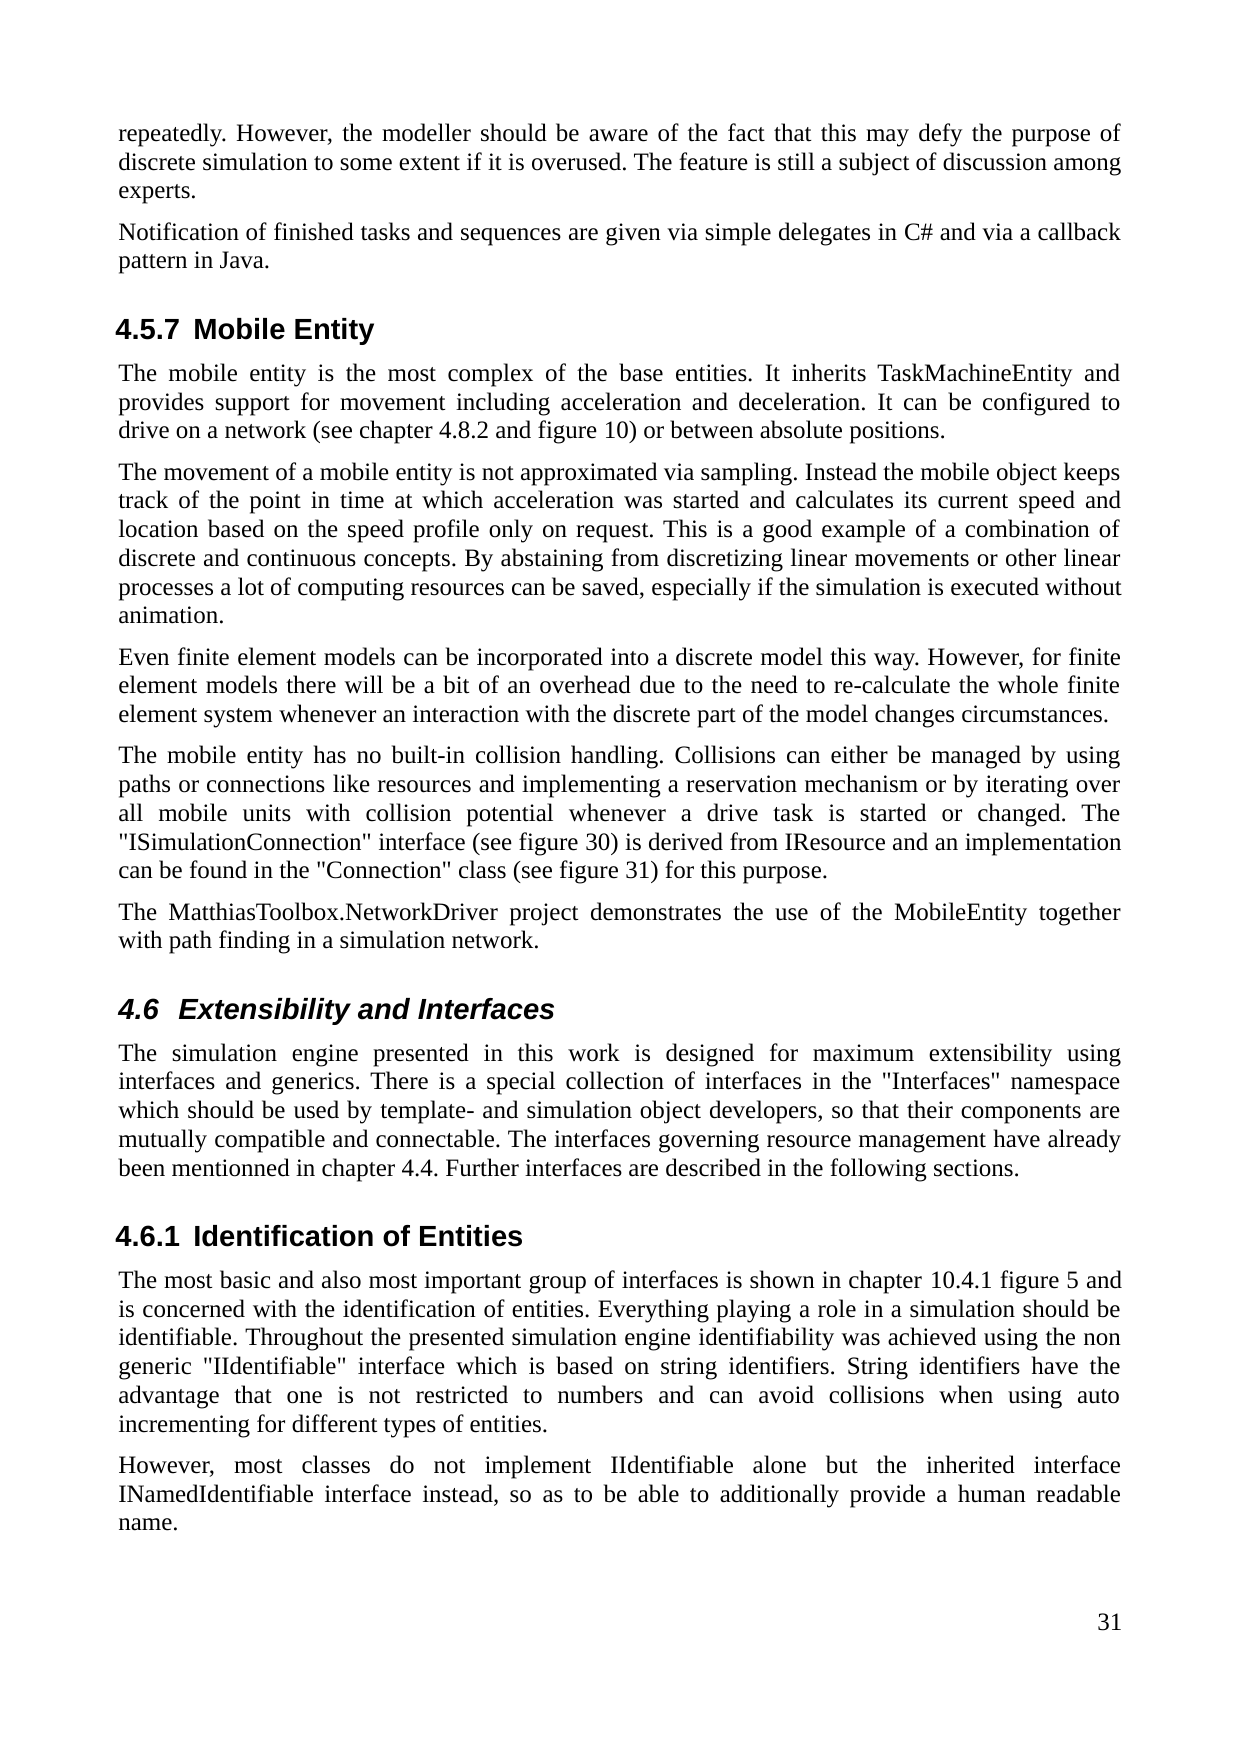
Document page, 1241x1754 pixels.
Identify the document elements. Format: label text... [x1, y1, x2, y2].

subtitle Mobile Entity [115, 312, 1122, 345]
text The simulation engine presented in this work is designed for maximum extensibility using interfaces and generics. There is a special collection of interfaces in the "Interfaces" namespace which should be used by template- and simulation object developers, so that their components are mutually compatible and connectable. The interfaces governing resource management have already been mentionned in chapter 4.4. Further interfaces are described in the following sections. [118, 1038, 1122, 1181]
subtitle Identification of Entities [115, 1219, 1122, 1252]
text Even finite element models can be incorporated into a discrete model this way. However, for finite element models there will be a bit of an overhead due to the need to re-calculate the whole finite element system whenever an interaction with the discrete part of the model changes circumstances. [118, 642, 1122, 728]
text The most basic and also most important group of interfaces is shown in chapter 10.4.1 figure 5 and is concerned with the identification of entities. Everything playing a role in a simulation should be identifiable. Throughout the presented simulation engine identifiability was achieved using the non generic "IIdentifiable" interface which is based on string identifiers. String identifiers have the advantage that one is not restricted to numbers and can avoid collisions when using auto incrementing for different types of entities. [118, 1265, 1122, 1437]
text However, most classes do not implement IIdentifiable alone but the inherited interface INamedIdentifiable interface instead, so as to be able to additionally provide a human readable name. [118, 1450, 1122, 1536]
text The MatthiasToolbox.NetworkDriver project demonstrates the use of the MobileEntity together with path finding in a simulation network. [118, 897, 1122, 954]
subtitle Extensibility and Interfaces [118, 992, 1122, 1025]
text The mobile entity is the most complex of the base entities. It inherits TaskMachineEntity and provides support for movement including acceleration and deceleration. It can be configured to drive on a network (see chapter 4.8.2 and figure 10) or between absolute positions. [118, 358, 1122, 444]
text Notification of finished tasks and sequences are given via simple delegates in C# and via a callback pattern in Java. [118, 217, 1122, 274]
text The mobile entity has no built-in collision handling. Collisions can either be managed by using paths or connections like resources and implementing a reservation mechanism or by iterating over all mobile units with collision potential whenever a drive task is started or changed. The "ISimulationConnection" interface (see figure 30) is derived from IResource and an implementation can be found in the "Connection" class (see figure 31) for this purpose. [118, 740, 1122, 884]
text repeatedly. However, the modeller should be aware of the fact that this may defy the purpose of discrete simulation to some extent if it is overused. The feature is still a subject of discussion among experts. [118, 118, 1122, 204]
text The movement of a mobile entity is not approximated via sampling. Instead the mobile object keeps track of the point in time at which acceleration was started and calculates its current speed and location based on the speed profile only on request. This is a good example of a combination of discrete and continuous concepts. By abstaining from discretizing linear movements or other linear processes a lot of computing resources can be saved, especially if the simulation is executed without animation. [118, 457, 1122, 629]
